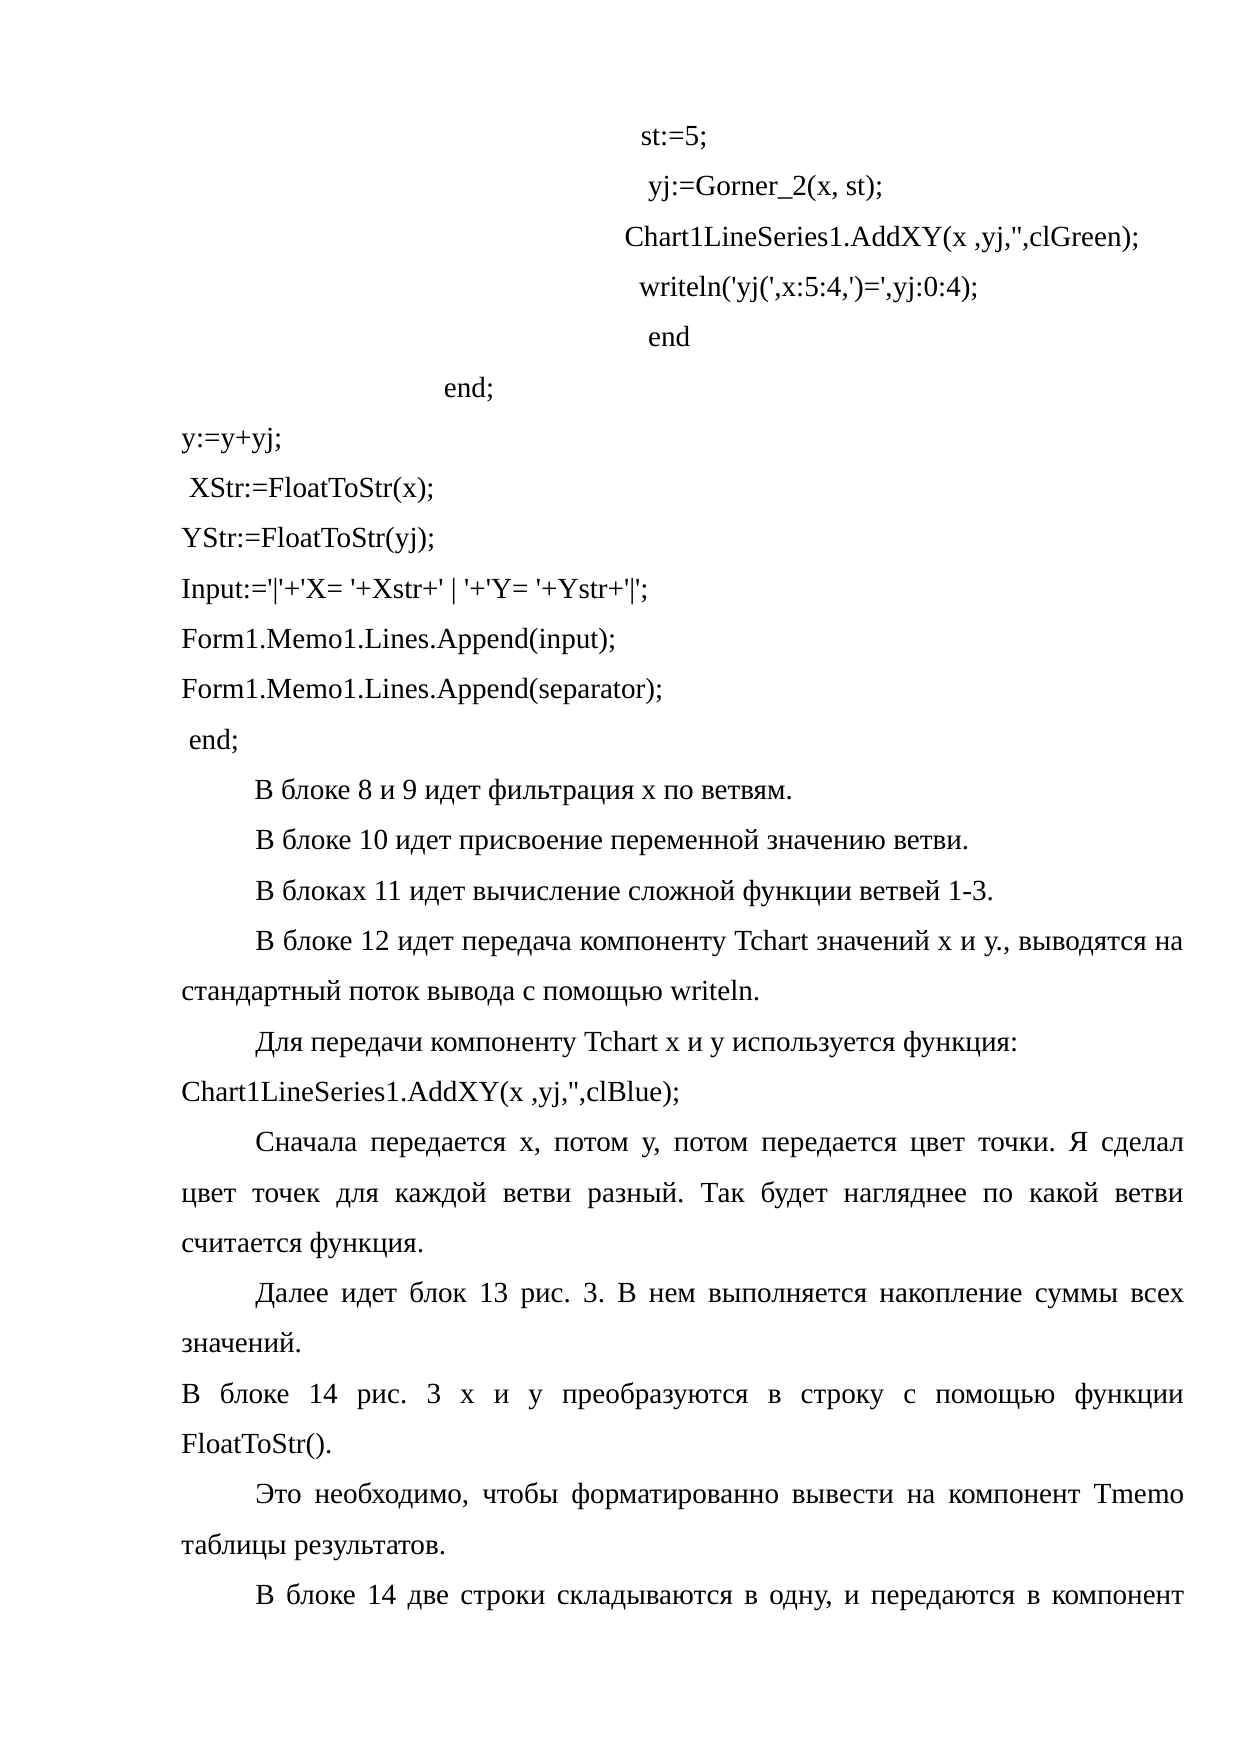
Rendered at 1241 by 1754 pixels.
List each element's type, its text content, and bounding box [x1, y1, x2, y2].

text В блоках 11 идет вычисление сложной функции ветвей 1-3. [181, 873, 1185, 906]
text YStr:=FloatToStr(yj); [181, 521, 1185, 554]
text Input:='|'+'X= '+Xstr+' | '+'Y= '+Ystr+'|'; [181, 571, 1185, 604]
text В блоке 8 и 9 идет фильтрация х по ветвям. [181, 772, 1185, 806]
text y:=y+yj; [181, 420, 1185, 453]
text end; [181, 370, 1185, 403]
text end [181, 319, 1185, 353]
text Form1.Memo1.Lines.Append(separator); [181, 672, 1185, 705]
text yj:=Gorner_2(x, st); [181, 168, 1185, 202]
text Form1.Memo1.Lines.Append(input); [181, 621, 1185, 655]
text В блоке 14 две строки складываются в одну, и передаются в компонент [181, 1577, 1185, 1611]
text Chart1LineSeries1.AddXY(x ,yj,'',clBlue); [181, 1074, 1185, 1108]
text В блоке 10 идет присвоение переменной значению ветви. [181, 822, 1185, 856]
text Сначала передается х, потом у, потом передается цвет точки. Я сделал цвет точек для каждой ветви разный. Так будет нагляднее по какой ветви считается функция. [181, 1124, 1185, 1258]
text Chart1LineSeries1.AddXY(x ,yj,'',clGreen); [181, 219, 1185, 252]
text end; [181, 722, 1185, 755]
text Для передачи компоненту Tchart x и y используется функция: [181, 1024, 1185, 1057]
text st:=5; [181, 118, 1185, 152]
text writeln('yj(',x:5:4,')=',yj:0:4); [181, 269, 1185, 303]
text В блоке 14 рис. 3 х и у преобразуются в строку с помощью функции FloatToStr(). [181, 1376, 1185, 1460]
text Это необходимо, чтобы форматированно вывести на компонент Тmemo таблицы результатов. [181, 1477, 1185, 1560]
text В блоке 12 идет передача компоненту Tchart значений х и у., выводятся на стандартный поток вывода с помощью writeln. [181, 923, 1185, 1007]
text Далее идет блок 13 рис. 3. В нем выполняется накопление суммы всех значений. [181, 1275, 1185, 1359]
text XStr:=FloatToStr(x); [181, 470, 1185, 504]
